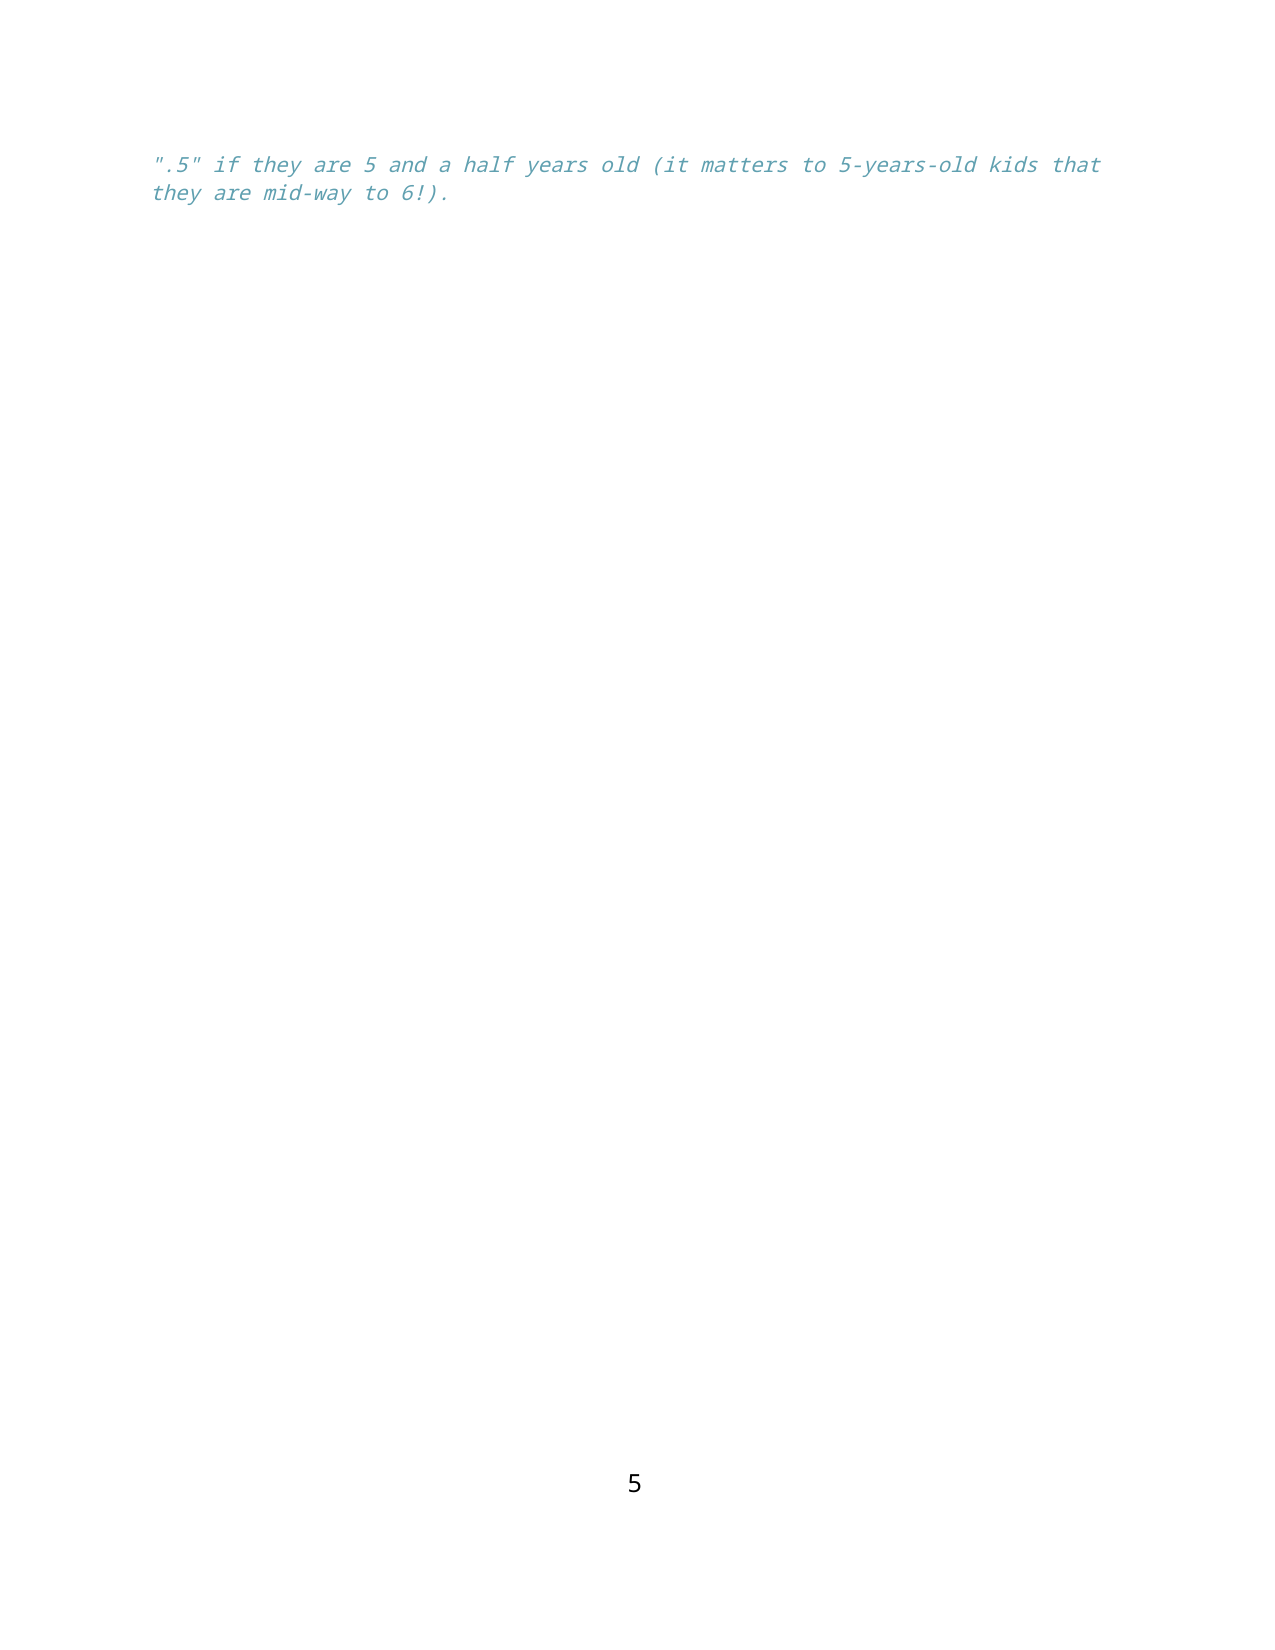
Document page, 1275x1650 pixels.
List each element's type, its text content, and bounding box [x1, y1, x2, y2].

text ".5" if they are 5 and a half years old (it matters to 5-years-old kids that they are mid-way to 6!). [150, 150, 1125, 207]
